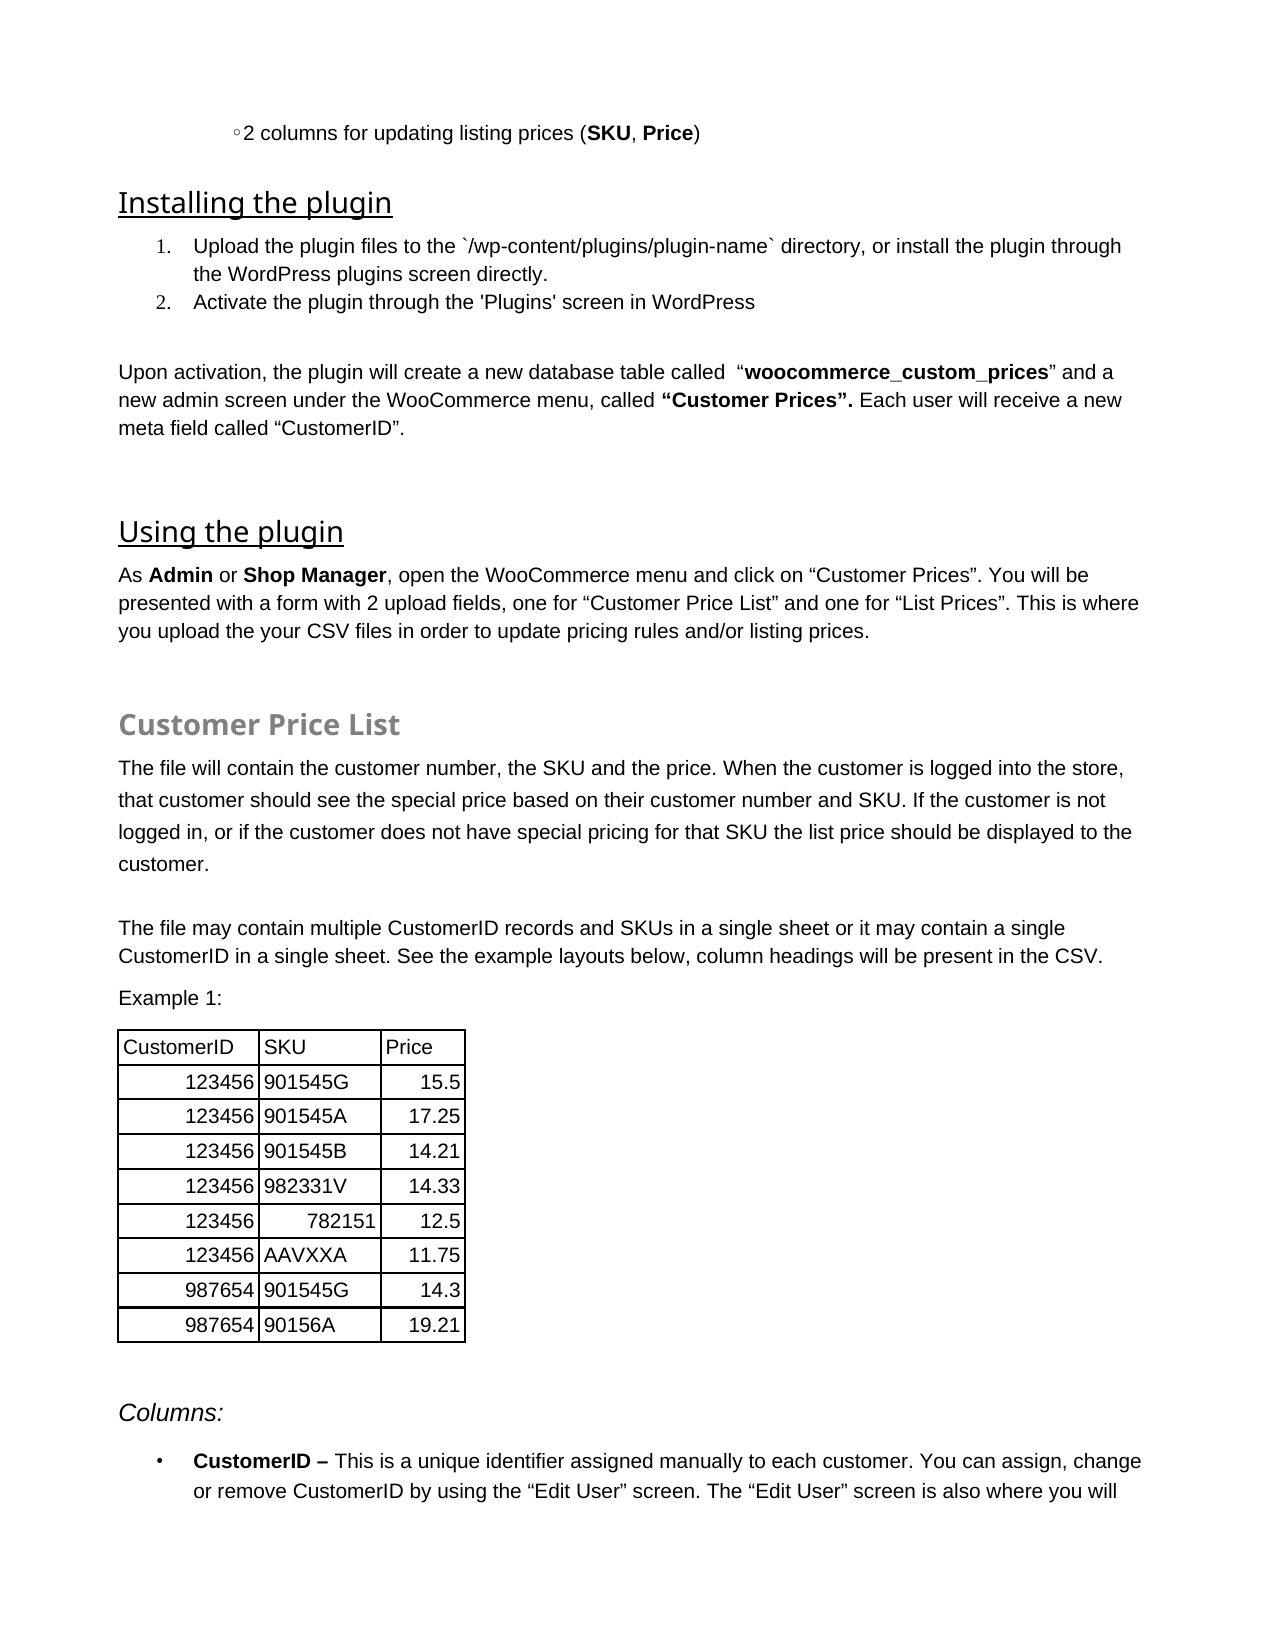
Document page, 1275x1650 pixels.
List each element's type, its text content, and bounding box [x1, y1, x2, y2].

table_cell 901545G [260, 1066, 380, 1098]
text Installing the plugin [118, 182, 1157, 222]
list 2 columns for updating listing prices (SKU, Price) [118, 118, 1157, 147]
table_header SKU [260, 1031, 380, 1064]
table_cell 123456 [119, 1100, 258, 1133]
table_cell 19.21 [382, 1309, 464, 1341]
list Activate the plugin through the 'Plugins' screen in WordPress [156, 290, 1157, 314]
table_cell 11.75 [382, 1239, 464, 1272]
table_header CustomerID [119, 1031, 258, 1064]
list CustomerID – This is a unique identifier assigned manually to each customer. You can assign, change or remove CustomerID by using the “Edit User” screen. The “Edit User” screen is also where you will [156, 1447, 1157, 1503]
table_cell 782151 [260, 1205, 380, 1237]
table_cell 17.25 [382, 1100, 464, 1133]
table_cell 12.5 [382, 1205, 464, 1237]
text Using the plugin [118, 512, 1157, 551]
table_cell 14.3 [382, 1274, 464, 1306]
table_cell 901545B [260, 1135, 380, 1168]
text Columns: [118, 1399, 1157, 1427]
table_cell 14.33 [382, 1170, 464, 1202]
table_cell 123456 [119, 1066, 258, 1098]
table_cell 987654 [119, 1274, 258, 1306]
text Example 1: [118, 987, 1157, 1010]
table_cell 15.5 [382, 1066, 464, 1098]
text The file may contain multiple CustomerID records and SKUs in a single sheet or it may contain a single CustomerID in a single sheet. See the example layouts below, column headings will be present in the CSV. [118, 916, 1157, 967]
list Upload the plugin files to the `/wp-content/plugins/plugin-name` directory, or install the plugin through the WordPress plugins screen directly. [156, 234, 1157, 286]
table_cell 123456 [119, 1170, 258, 1202]
table_cell 123456 [119, 1239, 258, 1272]
table_cell 901545G [260, 1274, 380, 1306]
subtitle Customer Price List [118, 704, 1157, 744]
table_cell 123456 [119, 1205, 258, 1237]
table_header Price [382, 1031, 464, 1064]
text Upon activation, the plugin will create a new database table called “woocommerce_custom_prices” and a new admin screen under the WooCommerce menu, called “Customer Prices”. Each user will receive a new meta field called “CustomerID”. [118, 361, 1157, 440]
table_cell AAVXXA [260, 1239, 380, 1272]
text The file will contain the customer number, the SKU and the price. When the customer is logged into the store, that customer should see the special price based on their customer number and SKU. If the customer is not logged in, or if the customer does not have special pricing for that SKU the list price should be displayed to the customer. [118, 756, 1157, 876]
table_cell 123456 [119, 1135, 258, 1168]
table_cell 14.21 [382, 1135, 464, 1168]
table_cell 901545A [260, 1100, 380, 1133]
table_cell 987654 [119, 1309, 258, 1341]
text As Admin or Shop Manager, open the WooCommerce menu and click on “Customer Prices”. You will be presented with a form with 2 upload fields, one for “Customer Price List” and one for “List Prices”. This is where you upload the your CSV files in order to update pricing rules and/or listing prices. [118, 564, 1157, 643]
table_cell 982331V [260, 1170, 380, 1202]
table_cell 90156A [260, 1309, 380, 1341]
